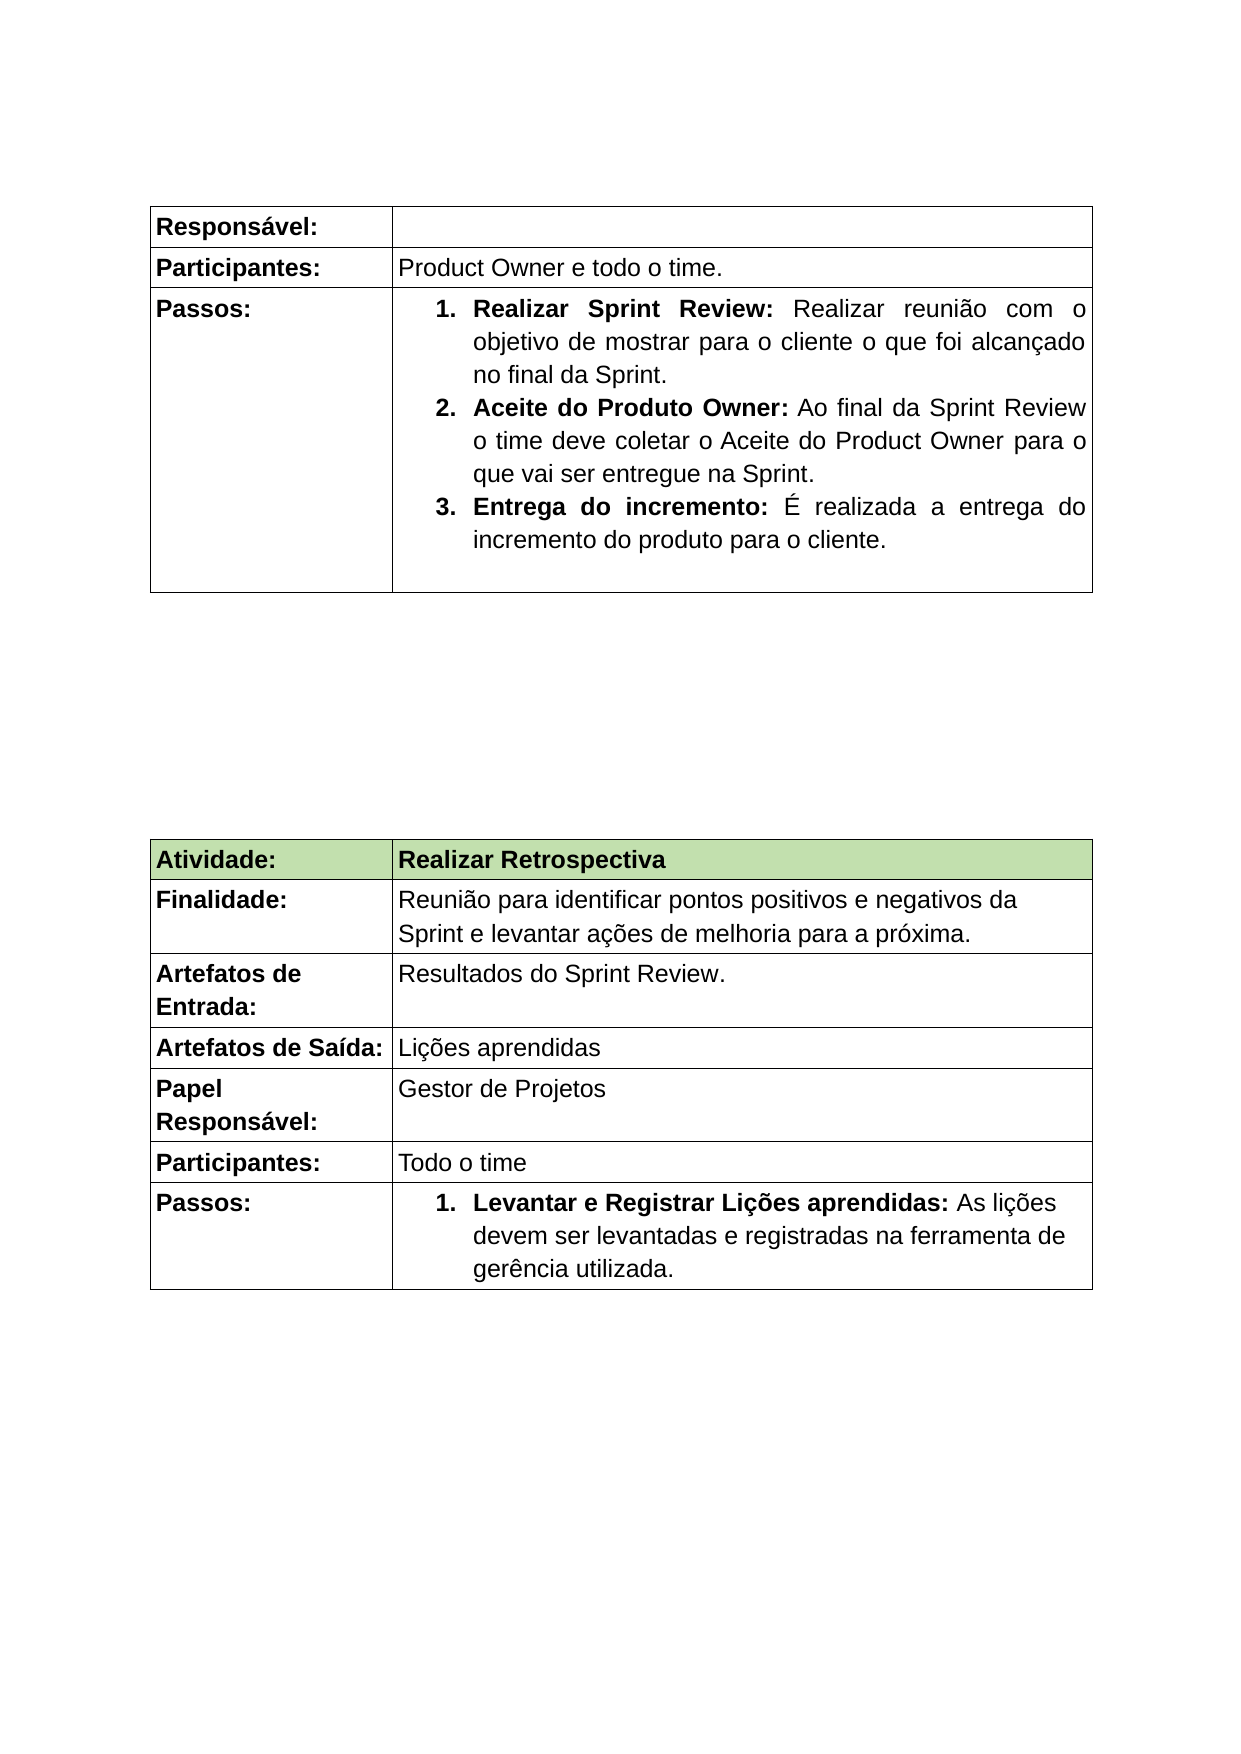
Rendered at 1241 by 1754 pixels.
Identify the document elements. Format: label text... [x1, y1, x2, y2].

table_cell Finalidade: [151, 880, 392, 953]
table_cell Product Owner e todo o time. [393, 248, 1092, 287]
table_cell Reunião para identificar pontos positivos e negativos da Sprint e levantar ações de melhoria para a próxima. [393, 880, 1092, 953]
table_cell Passos: [151, 1183, 392, 1289]
table_header Atividade: [151, 840, 392, 879]
table_cell Participantes: [151, 248, 392, 287]
table_cell Gestor de Projetos [393, 1069, 1092, 1141]
table_cell Lições aprendidas [393, 1028, 1092, 1067]
table_cell Todo o time [393, 1142, 1092, 1182]
table_cell [393, 207, 1092, 247]
table_cell Papel Responsável: [151, 1069, 392, 1141]
table_cell Levantar e Registrar Lições aprendidas: As lições devem ser levantadas e registradas na ferramenta de gerência utilizada. [393, 1183, 1092, 1289]
table_cell Resultados do Sprint Review. [393, 954, 1092, 1027]
table_cell Artefatos de Entrada: [151, 954, 392, 1027]
table_cell Responsável: [151, 207, 392, 247]
table_cell Artefatos de Saída: [151, 1028, 392, 1067]
table_cell Realizar Sprint Review: Realizar reunião com o objetivo de mostrar para o cliente o que foi alcançado no final da Sprint. Aceite do Produto Owner: Ao final da Sprint Review o time deve coletar o Aceite do Product Owner para o que vai ser entregue na Sprint. Entrega do incremento: É realizada a entrega do incremento do produto para o cliente. [393, 288, 1092, 592]
table_header Realizar Retrospectiva [393, 840, 1092, 879]
table_cell Participantes: [151, 1142, 392, 1182]
table_cell Passos: [151, 288, 392, 592]
